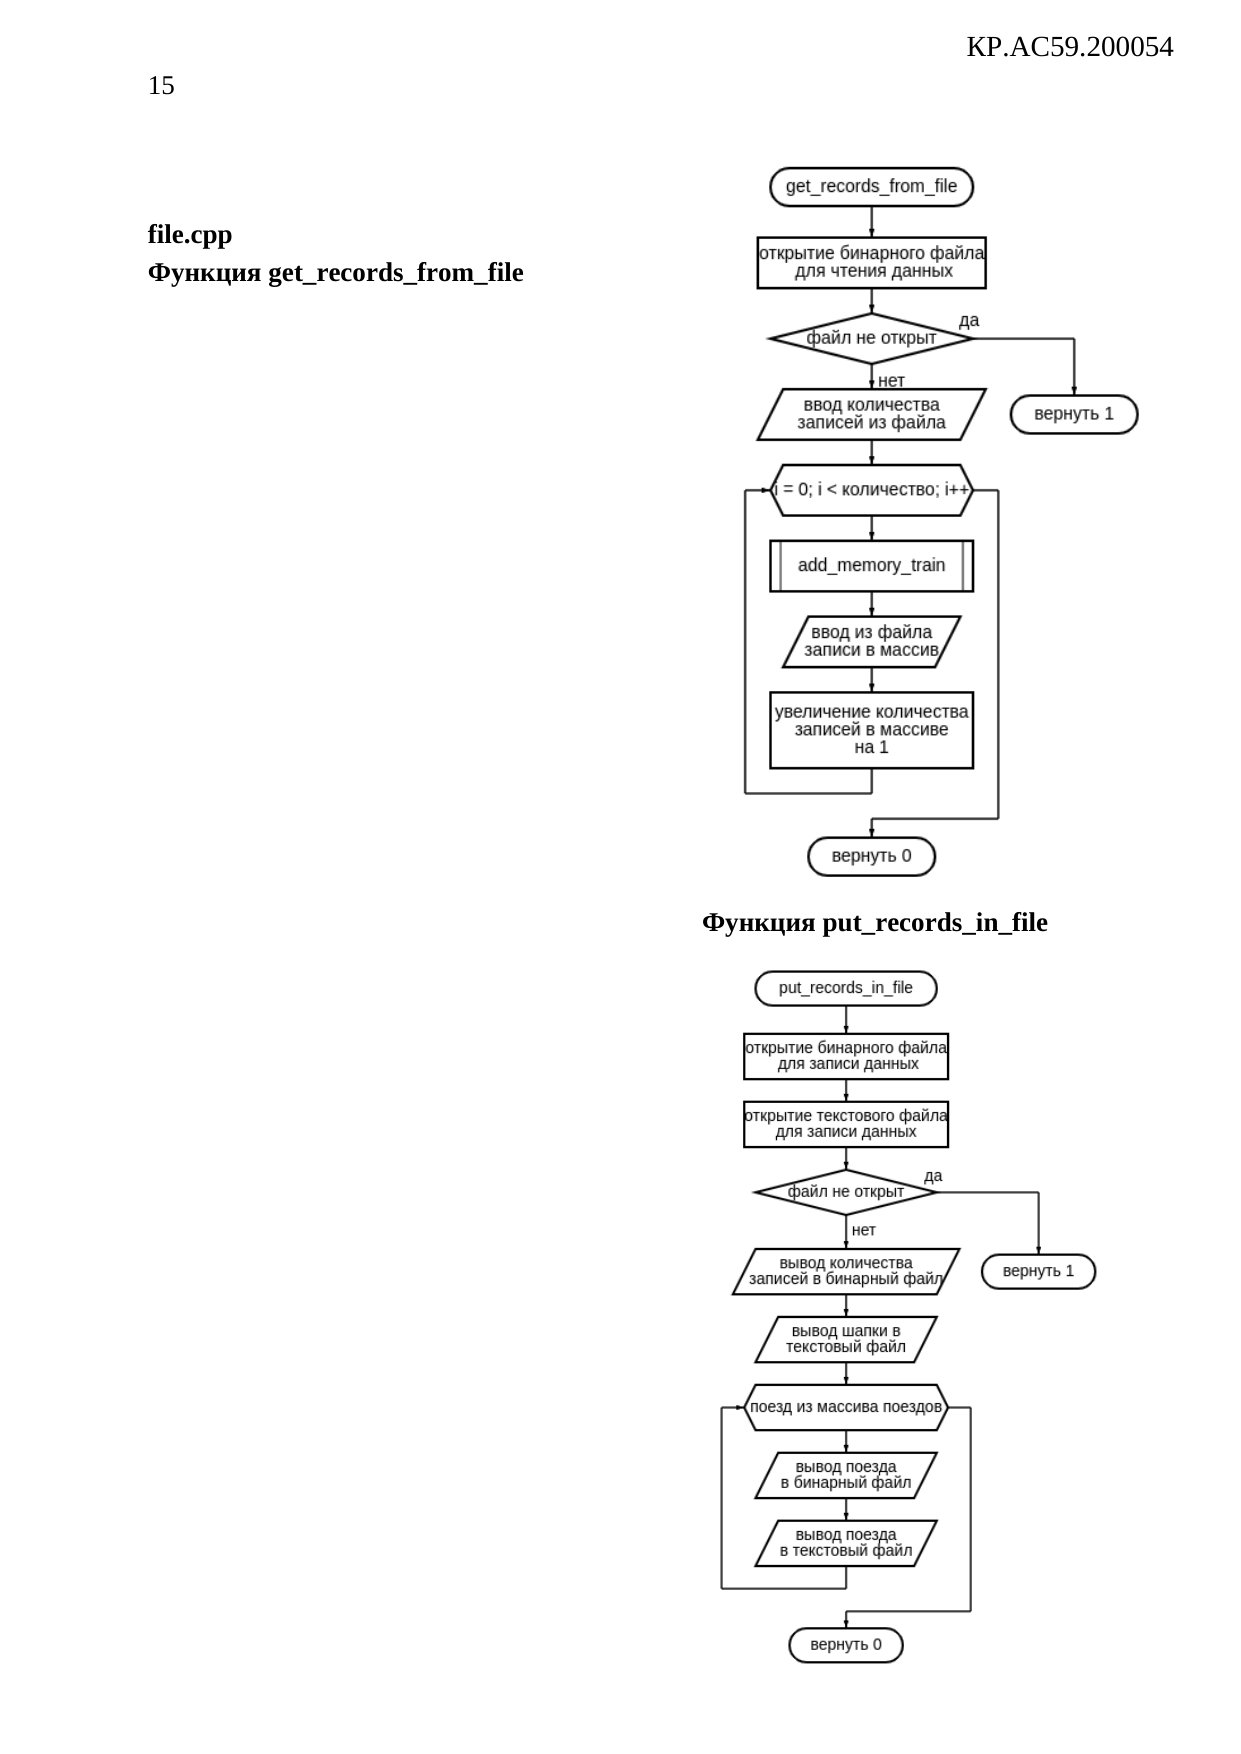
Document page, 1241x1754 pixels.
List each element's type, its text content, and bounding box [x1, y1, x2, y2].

picture [721, 143, 1163, 901]
text file.cpp [148, 218, 627, 249]
text Функция get_records_from_file [148, 256, 627, 287]
text Функция put_records_in_file [702, 144, 1181, 937]
picture [699, 949, 1118, 1685]
